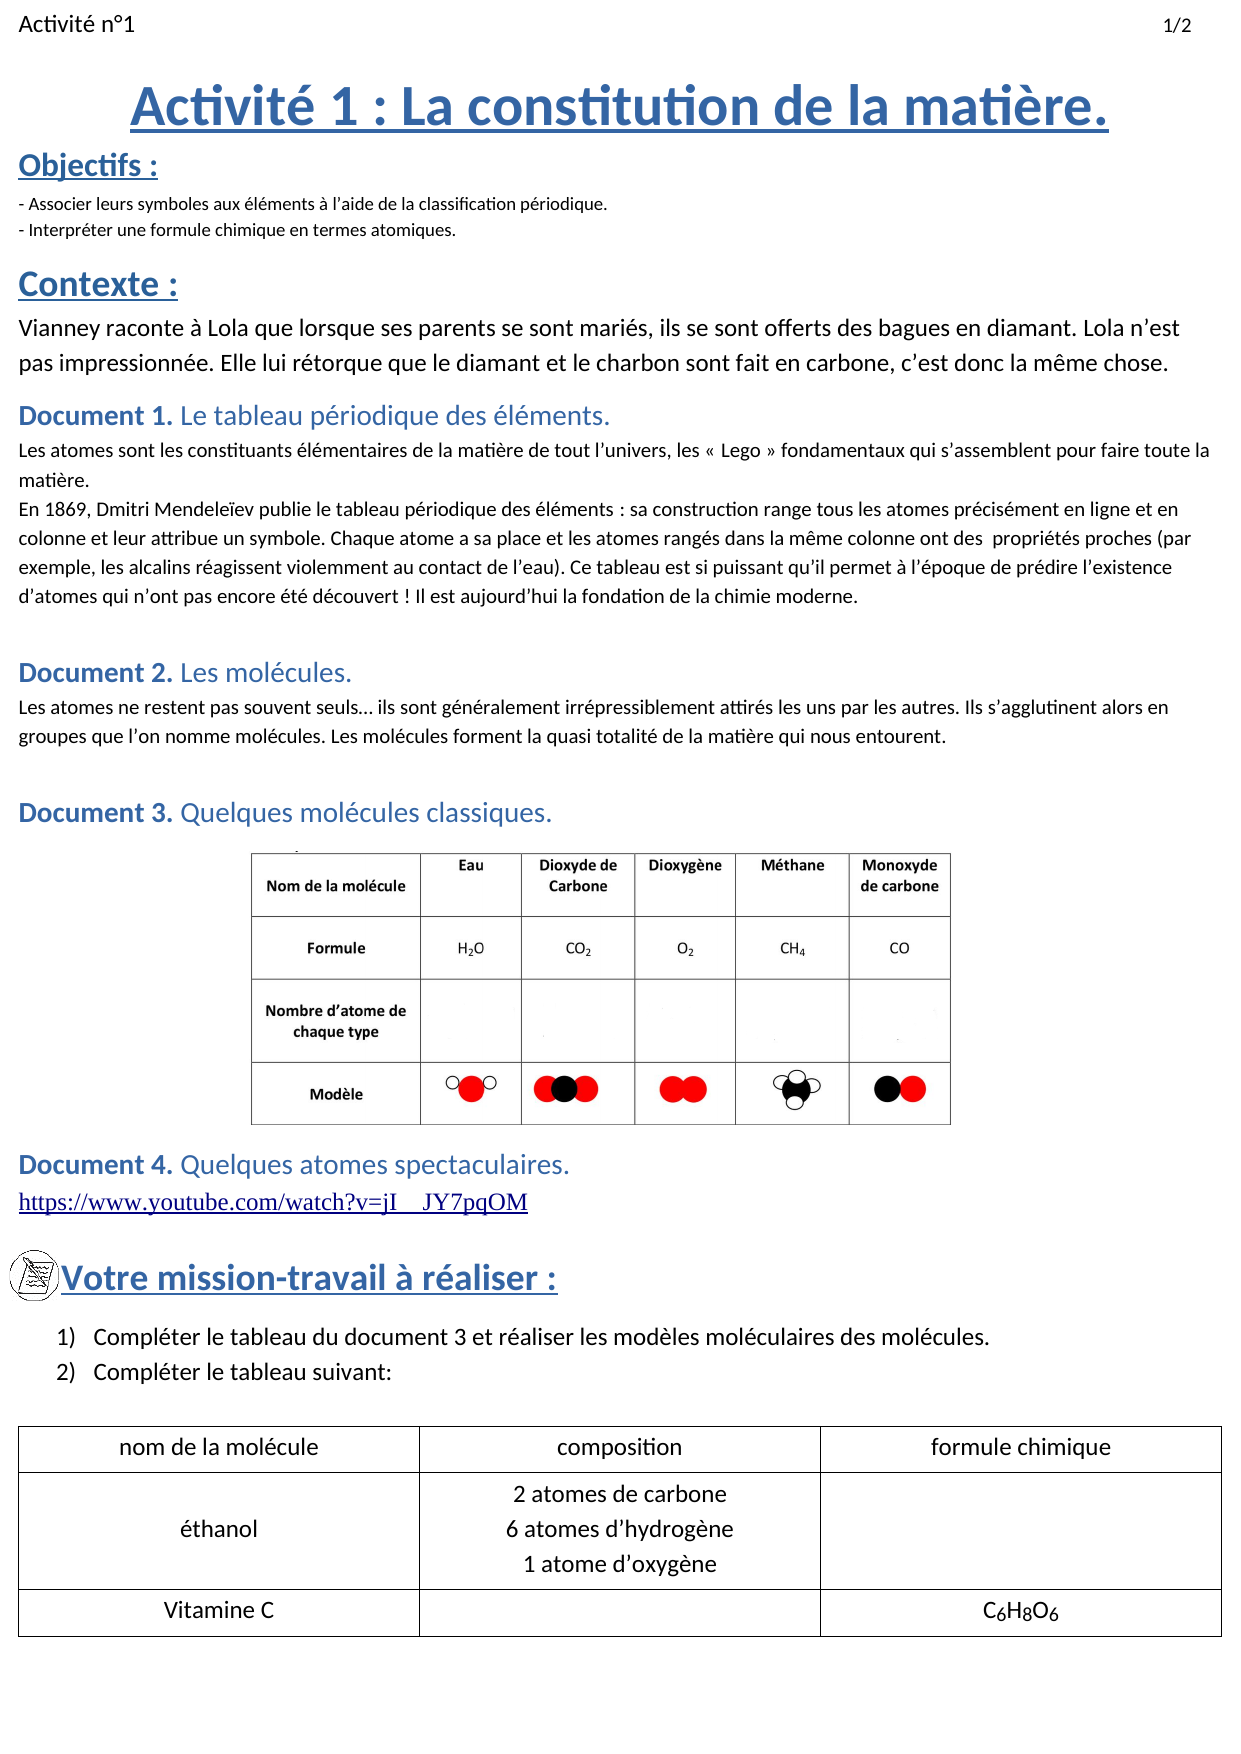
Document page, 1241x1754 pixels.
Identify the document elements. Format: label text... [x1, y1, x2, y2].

list Compléter le tableau suivant: [56, 1356, 1221, 1386]
table_cell [821, 1473, 1221, 1588]
text Document 4. Quelques atomes spectaculaires. [18, 1146, 1221, 1182]
text Les atomes ne restent pas souvent seuls… ils sont généralement irrépressiblement attirés les uns par les autres. Ils s’agglutinent alors en groupes que l’on nomme molécules. Les molécules forment la quasi totalité de la matière qui nous entourent. [18, 694, 1221, 749]
title Activité 1 : La constitution de la matière. [18, 68, 1221, 139]
text Les atomes sont les constituants élémentaires de la matière de tout l’univers, les « Lego » fondamentaux qui s’assemblent pour faire toute la matière. [18, 438, 1221, 492]
table_header composition [420, 1427, 820, 1472]
table_cell éthanol [19, 1473, 419, 1588]
text Objectifs : [18, 139, 1221, 185]
text Document 2. Les molécules. [18, 654, 1221, 689]
text Document 3. Quelques molécules classiques. [18, 794, 1221, 829]
text https://www.youtube.com/watch?v=jI__JY7pqOM [18, 1187, 1221, 1216]
text Document 1. Le tableau périodique des éléments. [18, 397, 1221, 432]
table_cell 2 atomes de carbone 6 atomes d’hydrogène 1 atome d’oxygène [420, 1473, 820, 1588]
text Votre mission-travail à réaliser : [59, 1253, 1221, 1299]
text Vianney raconte à Lola que lorsque ses parents se sont mariés, ils se sont offerts des bagues en diamant. Lola n’est pas impressionnée. Elle lui rétorque que le diamant et le charbon sont fait en carbone, c’est donc la même chose. [18, 312, 1221, 378]
table_cell Vitamine C [19, 1590, 419, 1636]
text En 1869, Dmitri Mendeleïev publie le tableau périodique des éléments : sa construction range tous les atomes précisément en ligne et en colonne et leur attribue un symbole. Chaque atome a sa place et les atomes rangés dans la même colonne ont des propriétés proches (par exemple, les alcalins réagissent violemment au contact de l’eau). Ce tableau est si puissant qu’il permet à l’époque de prédire l’existence d’atomes qui n’ont pas encore été découvert ! Il est aujourd’hui la fondation de la chimie moderne. [18, 496, 1221, 609]
picture [248, 851, 953, 1125]
table_header formule chimique [821, 1427, 1221, 1472]
list Compléter le tableau du document 3 et réaliser les modèles moléculaires des molécules. [56, 1321, 1221, 1351]
picture [9, 1250, 59, 1301]
text - Interpréter une formule chimique en termes atomiques. [18, 218, 1221, 241]
table_cell [420, 1590, 820, 1636]
table_header nom de la molécule [19, 1427, 419, 1472]
text Contexte : [18, 259, 1221, 305]
table_cell C6H8O6 [821, 1590, 1221, 1636]
text - Associer leurs symboles aux éléments à l’aide de la classification périodique. [18, 192, 1221, 215]
